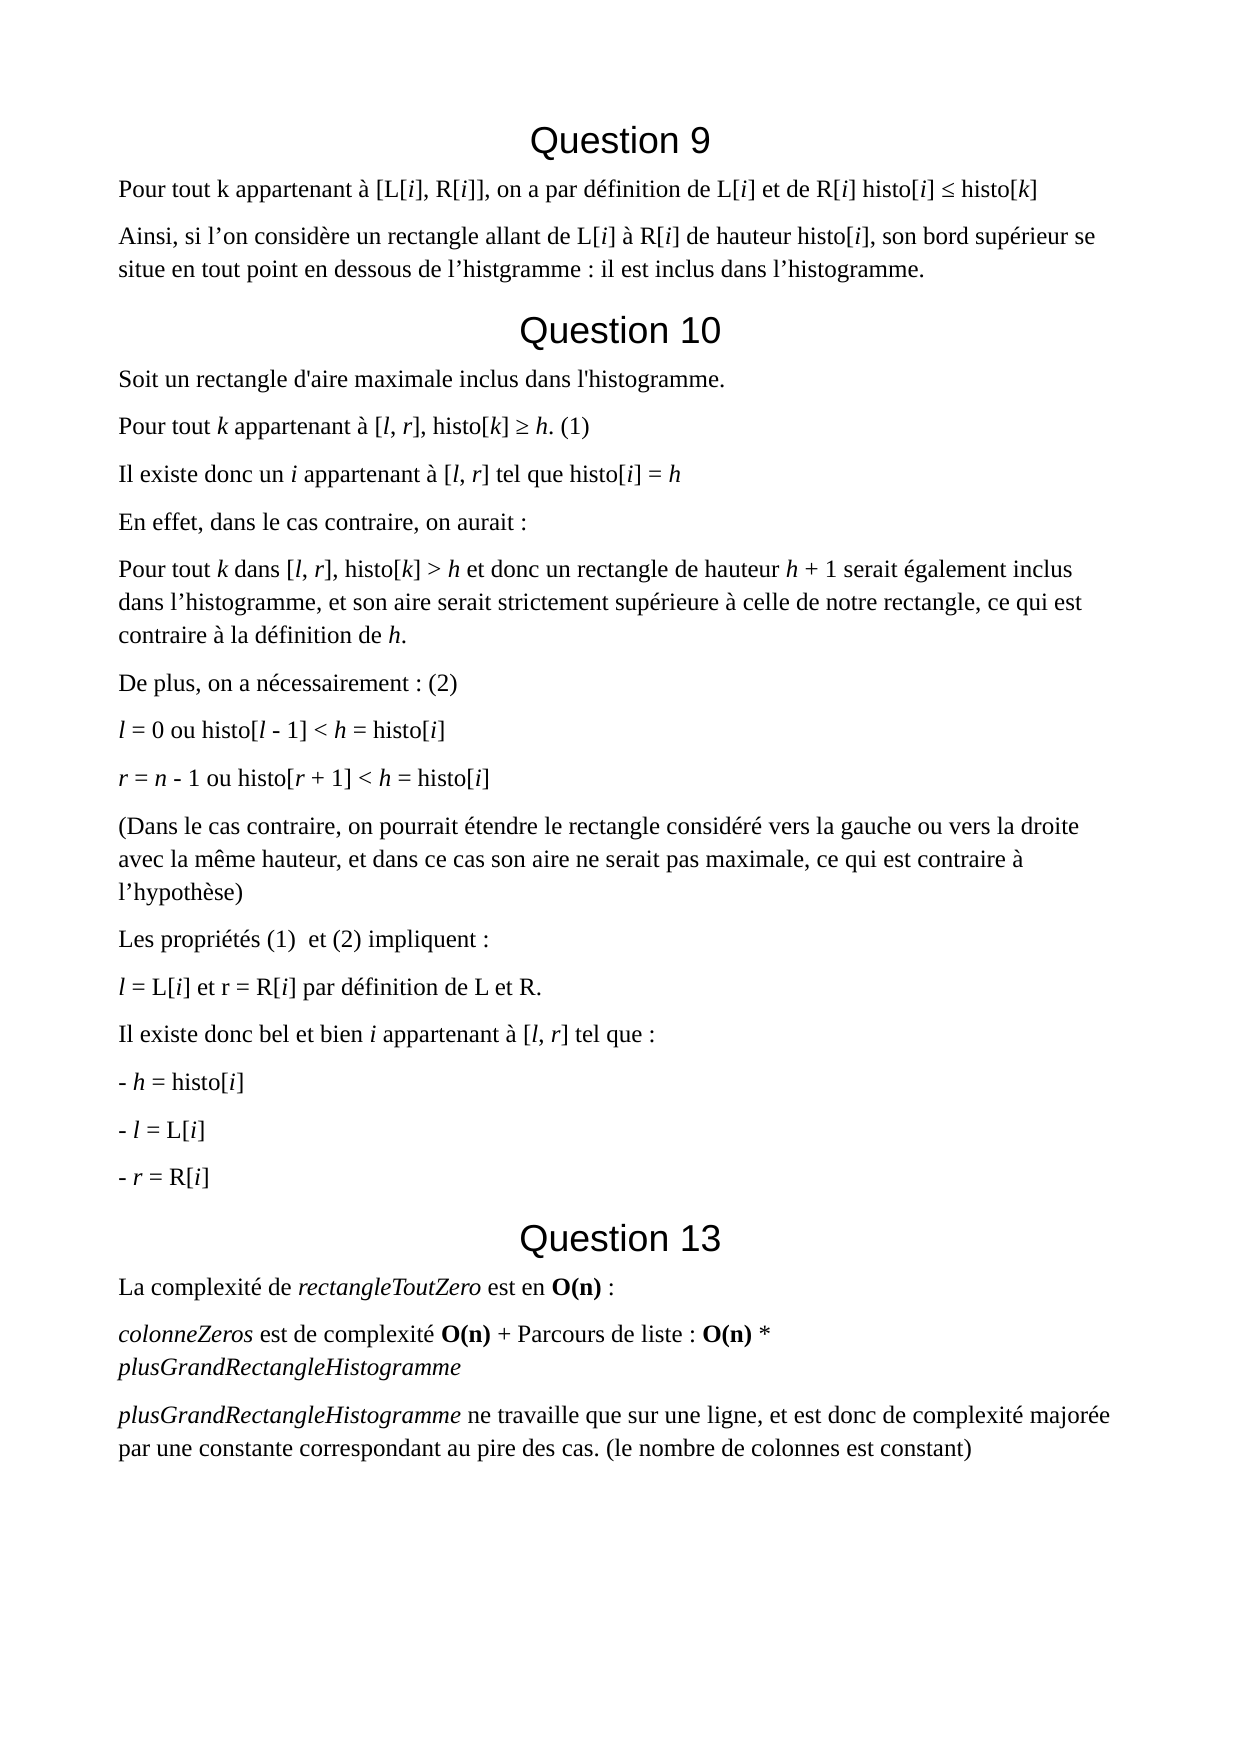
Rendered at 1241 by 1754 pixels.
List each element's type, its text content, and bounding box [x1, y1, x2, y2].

subtitle Question 13 [118, 1216, 1122, 1259]
text Pour tout k appartenant à [l, r], histo[k] ≥ h. (1) [118, 411, 1122, 440]
text Il existe donc un i appartenant à [l, r] tel que histo[i] = h [118, 459, 1122, 488]
text r = n - 1 ou histo[r + 1] < h = histo[i] [118, 763, 1122, 792]
text Ainsi, si l’on considère un rectangle allant de L[i] à R[i] de hauteur histo[i], son bord supérieur se situe en tout point en dessous de l’histgramme : il est inclus dans l’histogramme. [118, 221, 1122, 283]
text - l = L[i] [118, 1115, 1122, 1143]
text De plus, on a nécessairement : (2) [118, 668, 1122, 697]
subtitle Question 10 [118, 308, 1122, 351]
subtitle Question 9 [118, 118, 1122, 161]
text (Dans le cas contraire, on pourrait étendre le rectangle considéré vers la gauche ou vers la droite avec la même hauteur, et dans ce cas son aire ne serait pas maximale, ce qui est contraire à l’hypothèse) [118, 811, 1122, 906]
text La complexité de rectangleToutZero est en O(n) : [118, 1272, 1122, 1301]
text - h = histo[i] [118, 1067, 1122, 1096]
text Il existe donc bel et bien i appartenant à [l, r] tel que : [118, 1019, 1122, 1048]
text Soit un rectangle d'aire maximale inclus dans l'histogramme. [118, 364, 1122, 393]
text colonneZeros est de complexité O(n) + Parcours de liste : O(n) * plusGrandRectangleHistogramme [118, 1319, 1122, 1381]
text En effet, dans le cas contraire, on aurait : [118, 507, 1122, 535]
text Pour tout k dans [l, r], histo[k] > h et donc un rectangle de hauteur h + 1 serait également inclus dans l’histogramme, et son aire serait strictement supérieure à celle de notre rectangle, ce qui est contraire à la définition de h. [118, 554, 1122, 649]
text - r = R[i] [118, 1162, 1122, 1191]
text l = L[i] et r = R[i] par définition de L et R. [118, 972, 1122, 1001]
text l = 0 ou histo[l - 1] < h = histo[i] [118, 716, 1122, 744]
text Les propriétés (1) et (2) impliquent : [118, 924, 1122, 953]
text plusGrandRectangleHistogramme ne travaille que sur une ligne, et est donc de complexité majorée par une constante correspondant au pire des cas. (le nombre de colonnes est constant) [118, 1400, 1122, 1462]
text Pour tout k appartenant à [L[i], R[i]], on a par définition de L[i] et de R[i] histo[i] ≤ histo[k] [118, 174, 1122, 202]
